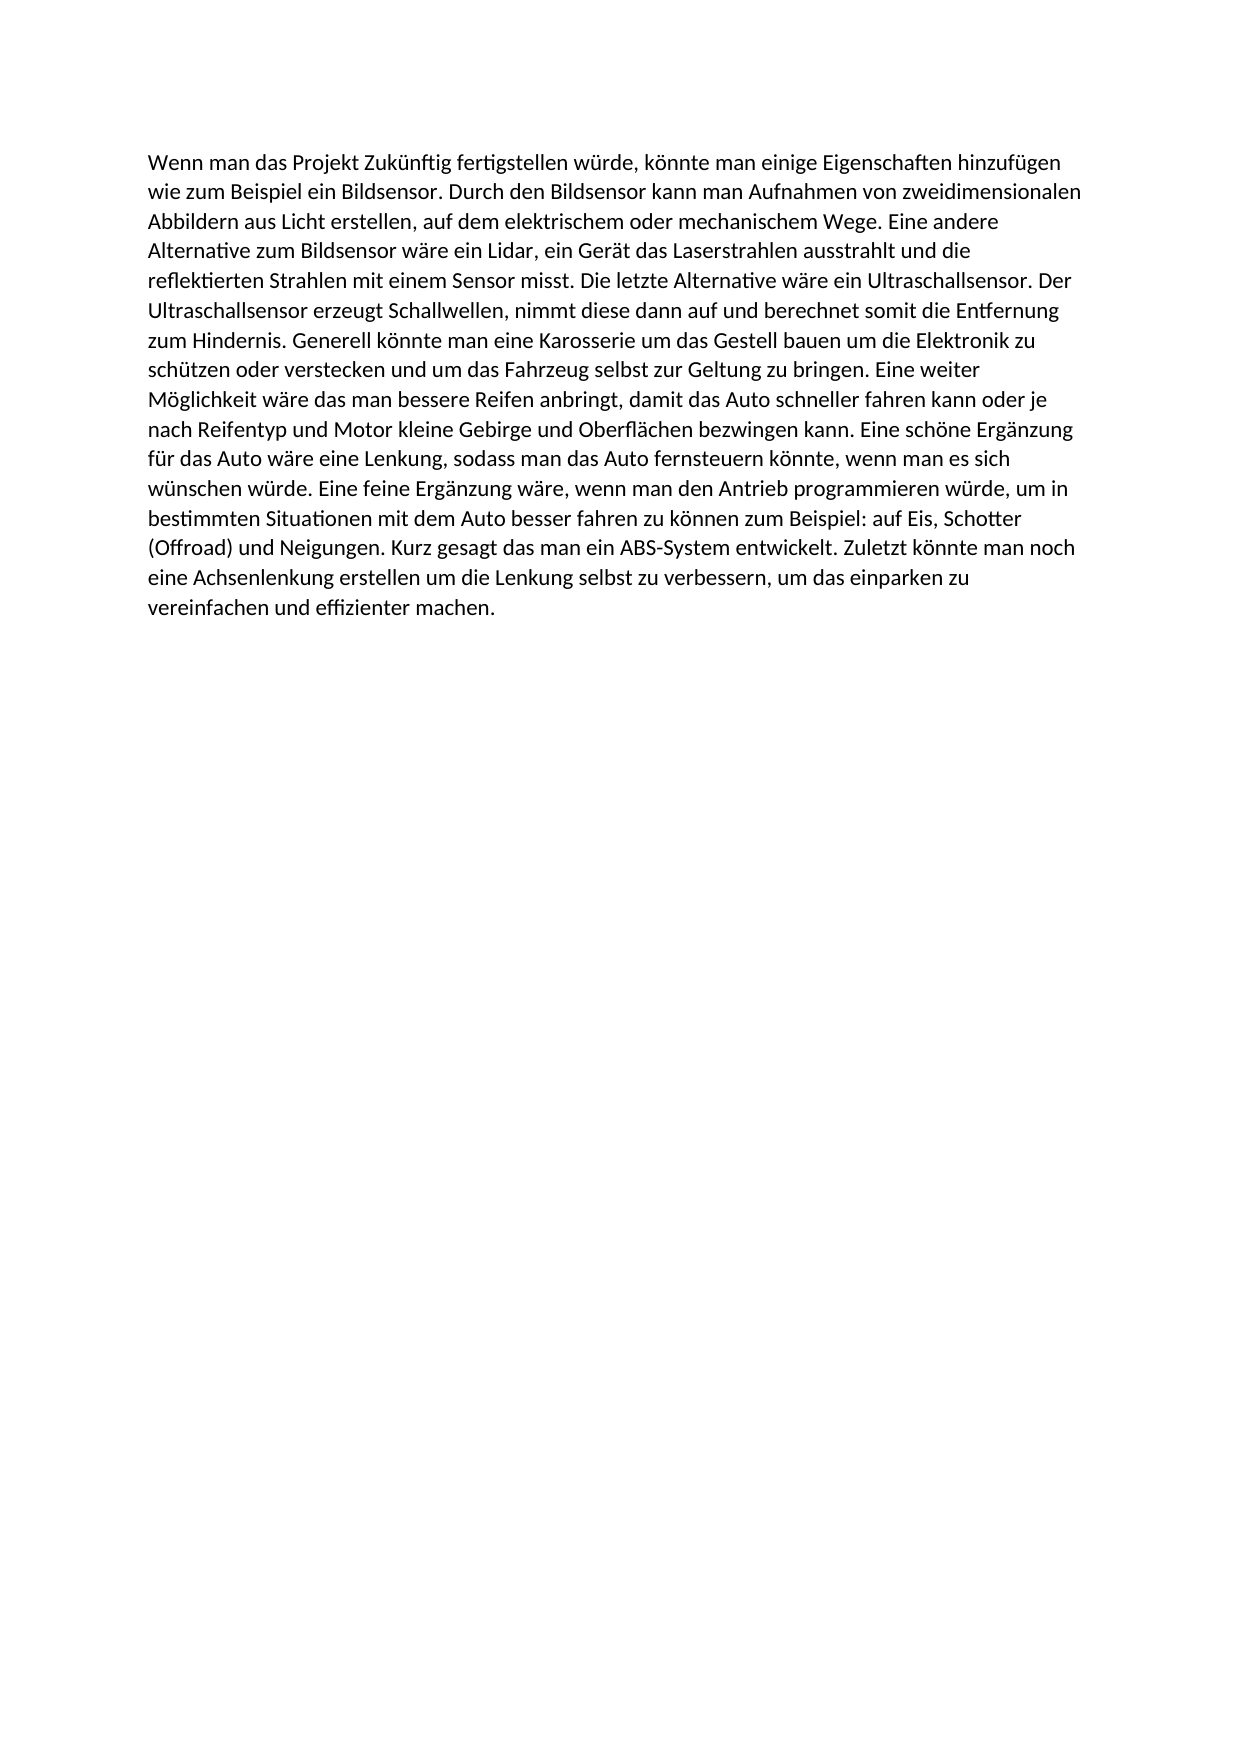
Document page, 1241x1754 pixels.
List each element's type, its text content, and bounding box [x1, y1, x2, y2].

text Wenn man das Projekt Zukünftig fertigstellen würde, könnte man einige Eigenschaften hinzufügen wie zum Beispiel ein Bildsensor. Durch den Bildsensor kann man Aufnahmen von zweidimensionalen Abbildern aus Licht erstellen, auf dem elektrischem oder mechanischem Wege. Eine andere Alternative zum Bildsensor wäre ein Lidar, ein Gerät das Laserstrahlen ausstrahlt und die reflektierten Strahlen mit einem Sensor misst. Die letzte Alternative wäre ein Ultraschallsensor. Der Ultraschallsensor erzeugt Schallwellen, nimmt diese dann auf und berechnet somit die Entfernung zum Hindernis. Generell könnte man eine Karosserie um das Gestell bauen um die Elektronik zu schützen oder verstecken und um das Fahrzeug selbst zur Geltung zu bringen. Eine weiter Möglichkeit wäre das man bessere Reifen anbringt, damit das Auto schneller fahren kann oder je nach Reifentyp und Motor kleine Gebirge und Oberflächen bezwingen kann. Eine schöne Ergänzung für das Auto wäre eine Lenkung, sodass man das Auto fernsteuern könnte, wenn man es sich wünschen würde. Eine feine Ergänzung wäre, wenn man den Antrieb programmieren würde, um in bestimmten Situationen mit dem Auto besser fahren zu können zum Beispiel: auf Eis, Schotter (Offroad) und Neigungen. Kurz gesagt das man ein ABS-System entwickelt. Zuletzt könnte man noch eine Achsenlenkung erstellen um die Lenkung selbst zu verbessern, um das einparken zu vereinfachen und effizienter machen. [148, 148, 1093, 621]
